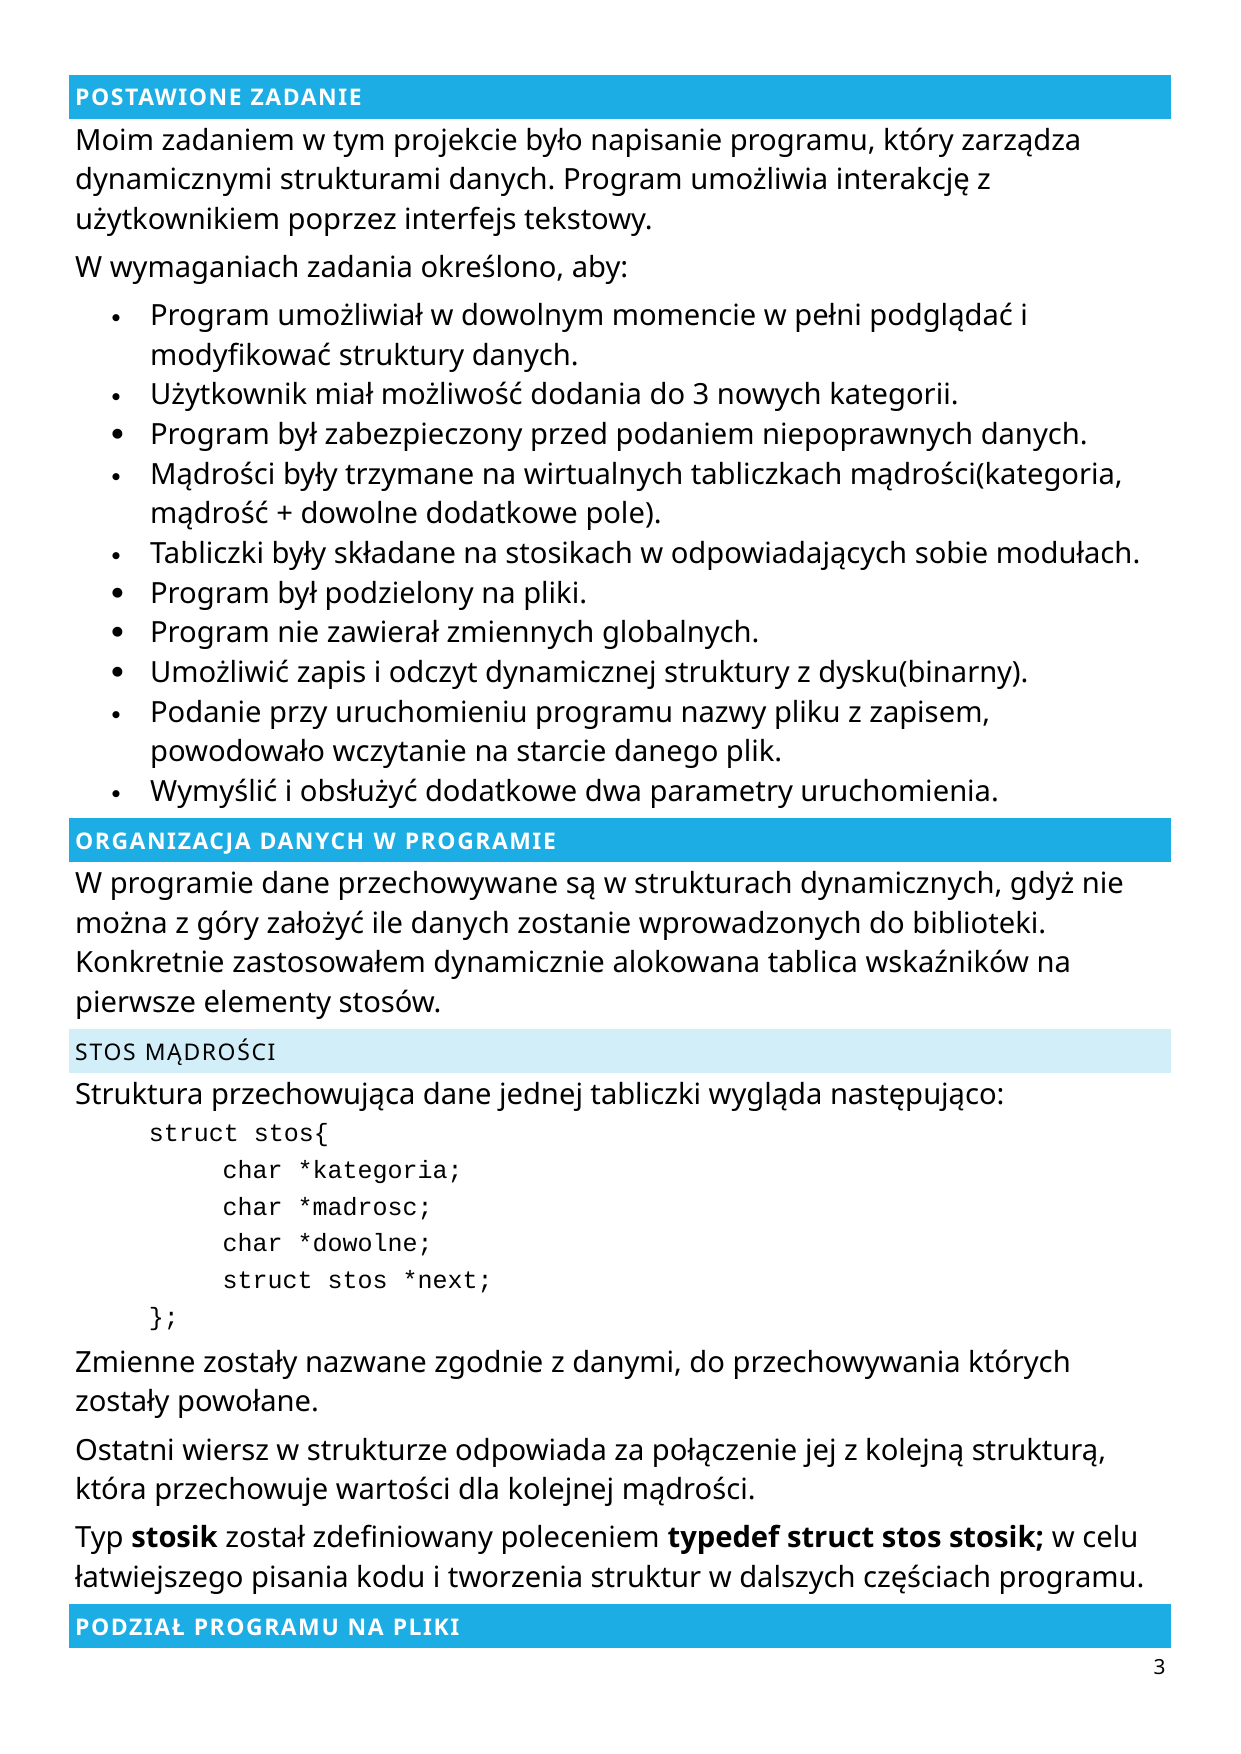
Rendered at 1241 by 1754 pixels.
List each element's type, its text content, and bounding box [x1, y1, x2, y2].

subtitle Organizacja danych w programie [75, 825, 1165, 856]
list Użytkownik miał możliwość dodania do 3 nowych kategorii. [112, 373, 1165, 413]
text struct stos{ [149, 1121, 1165, 1149]
text char *madrosc; [149, 1194, 1165, 1223]
list Umożliwić zapis i odczyt dynamicznej struktury z dysku(binarny). [112, 651, 1165, 691]
list Program umożliwiał w dowolnym momencie w pełni podglądać i modyfikować struktury danych. [112, 294, 1165, 373]
text Ostatni wiersz w strukturze odpowiada za połączenie jej z kolejną strukturą, która przechowuje wartości dla kolejnej mądrości. [75, 1429, 1165, 1508]
text Zmienne zostały nazwane zgodnie z danymi, do przechowywania których zostały powołane. [75, 1341, 1165, 1420]
text Typ stosik został zdefiniowany poleceniem typedef struct stos stosik; w celu łatwiejszego pisania kodu i tworzenia struktur w dalszych częściach programu. [75, 1516, 1165, 1596]
text char *dowolne; [149, 1231, 1165, 1259]
text struct stos *next; [149, 1268, 1165, 1296]
text char *kategoria; [149, 1158, 1165, 1186]
text Moim zadaniem w tym projekcie było napisanie programu, który zarządza dynamicznymi strukturami danych. Program umożliwia interakcję z użytkownikiem poprzez interfejs tekstowy. [75, 119, 1165, 238]
list Program nie zawierał zmiennych globalnych. [112, 612, 1165, 651]
subtitle Podział programu na pliki [75, 1610, 1165, 1642]
subtitle Postawione zadanie [75, 81, 1165, 112]
list Program był podzielony na pliki. [112, 572, 1165, 612]
subtitle Stos mądrości [75, 1036, 1165, 1067]
list Program był zabezpieczony przed podaniem niepoprawnych danych. [112, 413, 1165, 453]
list Mądrości były trzymane na wirtualnych tabliczkach mądrości(kategoria, mądrość + dowolne dodatkowe pole). [112, 453, 1165, 532]
text }; [149, 1304, 1165, 1333]
text W wymaganiach zadania określono, aby: [75, 246, 1165, 286]
list Podanie przy uruchomieniu programu nazwy pliku z zapisem, powodowało wczytanie na starcie danego plik. [112, 691, 1165, 770]
text Struktura przechowująca dane jednej tabliczki wygląda następująco: [75, 1073, 1165, 1113]
list Tabliczki były składane na stosikach w odpowiadających sobie modułach. [112, 532, 1165, 572]
text W programie dane przechowywane są w strukturach dynamicznych, gdyż nie można z góry założyć ile danych zostanie wprowadzonych do biblioteki. Konkretnie zastosowałem dynamicznie alokowana tablica wskaźników na pierwsze elementy stosów. [75, 862, 1165, 1021]
list Wymyślić i obsłużyć dodatkowe dwa parametry uruchomienia. [112, 770, 1165, 810]
